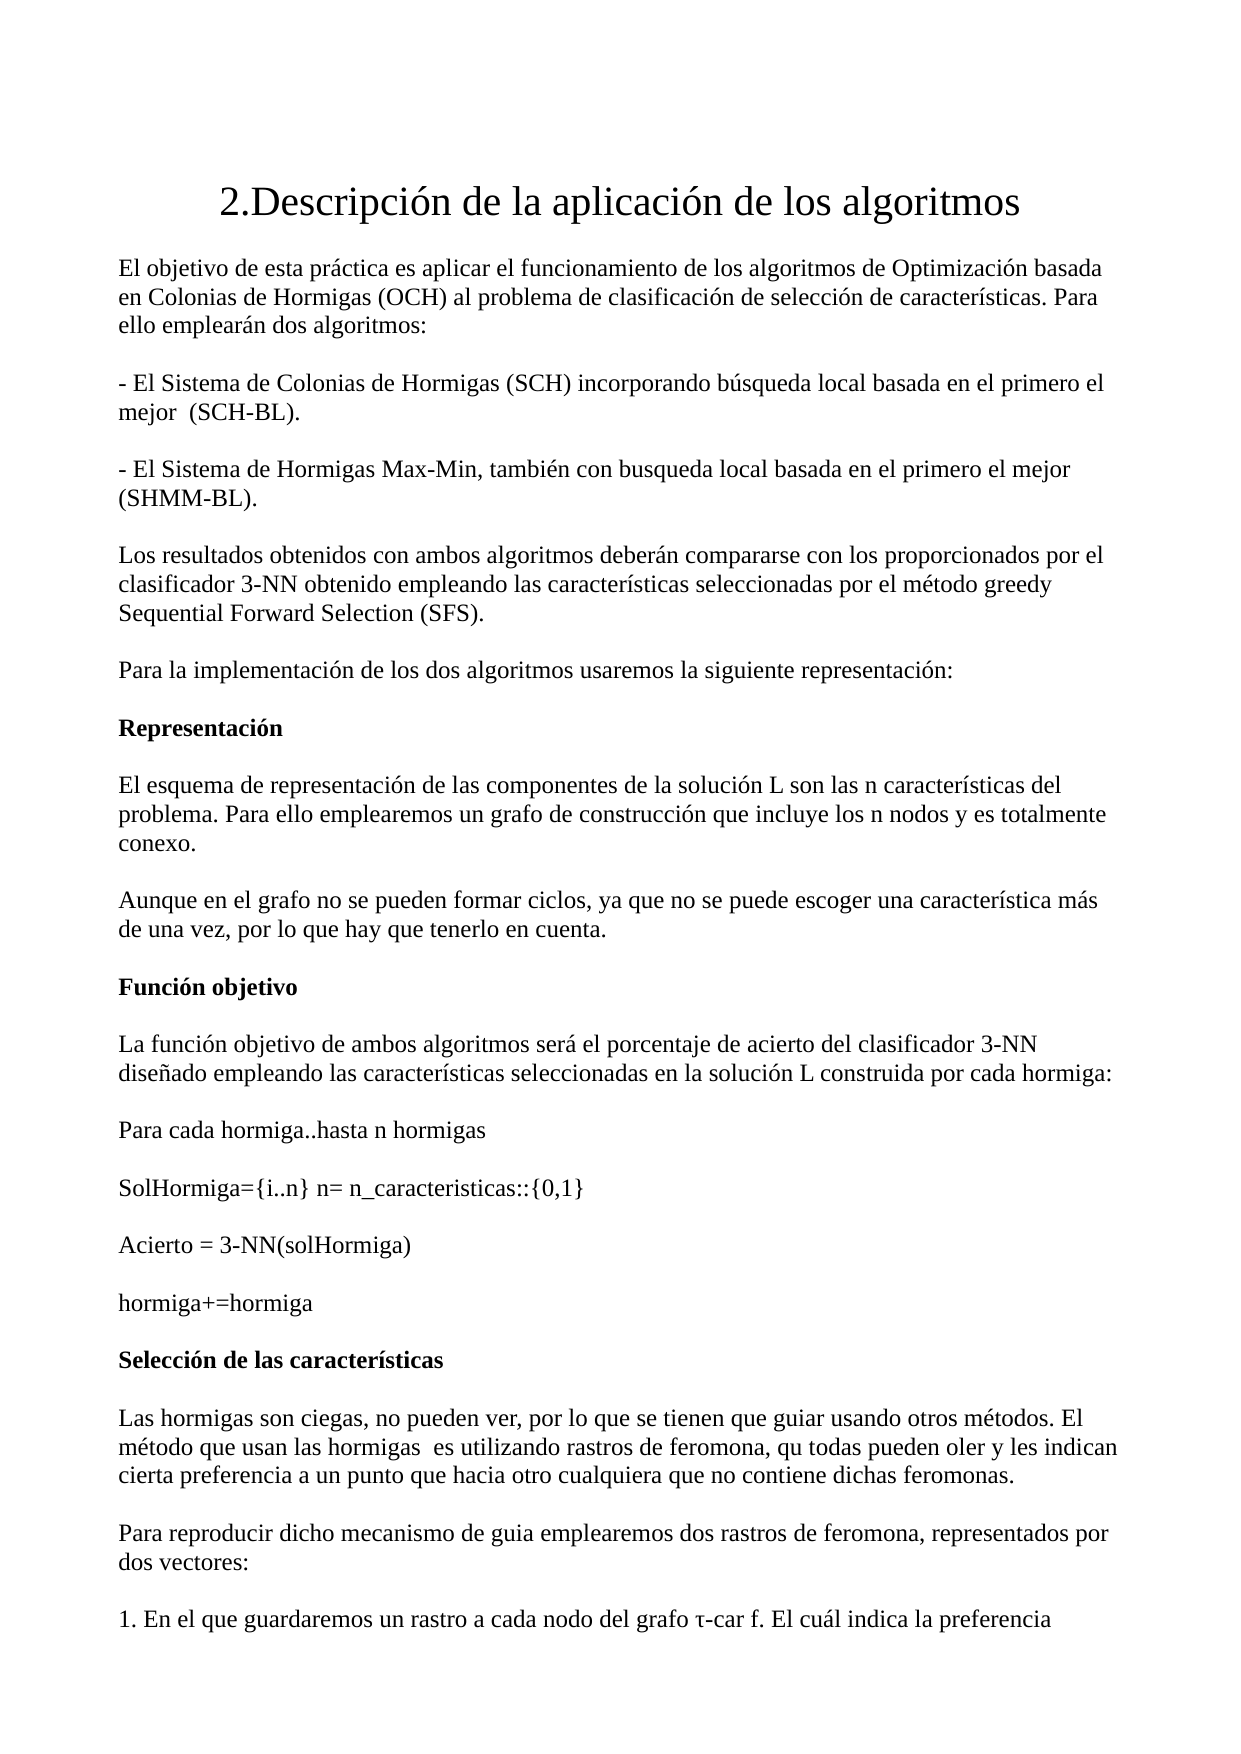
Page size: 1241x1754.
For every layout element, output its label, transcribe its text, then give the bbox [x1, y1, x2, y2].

text Los resultados obtenidos con ambos algoritmos deberán compararse con los proporcionados por el clasificador 3-NN obtenido empleando las características seleccionadas por el método greedy Sequential Forward Selection (SFS). [118, 541, 1122, 627]
text Representación [118, 713, 1122, 742]
text Aunque en el grafo no se pueden formar ciclos, ya que no se puede escoger una característica más de una vez, por lo que hay que tenerlo en cuenta. [118, 886, 1122, 943]
text SolHormiga={i..n} n= n_caracteristicas::{0,1} [118, 1173, 1122, 1202]
text Acierto = 3-NN(solHormiga) [118, 1231, 1122, 1259]
text Función objetivo [118, 972, 1122, 1001]
text Para cada hormiga..hasta n hormigas [118, 1116, 1122, 1144]
text Para reproducir dicho mecanismo de guia emplearemos dos rastros de feromona, representados por dos vectores: [118, 1518, 1122, 1576]
text Para la implementación de los dos algoritmos usaremos la siguiente representación: [118, 656, 1122, 684]
text - El Sistema de Hormigas Max-Min, también con busqueda local basada en el primero el mejor (SHMM-BL). [118, 454, 1122, 512]
text Selección de las características [118, 1346, 1122, 1374]
text 2.Descripción de la aplicación de los algoritmos [118, 176, 1122, 224]
text Las hormigas son ciegas, no pueden ver, por lo que se tienen que guiar usando otros métodos. El método que usan las hormigas es utilizando rastros de feromona, qu todas pueden oler y les indican cierta preferencia a un punto que hacia otro cualquiera que no contiene dichas feromonas. [118, 1403, 1122, 1489]
text hormiga+=hormiga [118, 1288, 1122, 1317]
text La función objetivo de ambos algoritmos será el porcentaje de acierto del clasificador 3-NN diseñado empleando las características seleccionadas en la solución L construida por cada hormiga: [118, 1029, 1122, 1087]
text 1. En el que guardaremos un rastro a cada nodo del grafo τ-car f. El cuál indica la preferencia [118, 1604, 1122, 1633]
text - El Sistema de Colonias de Hormigas (SCH) incorporando búsqueda local basada en el primero el mejor (SCH-BL). [118, 368, 1122, 426]
text El esquema de representación de las componentes de la solución L son las n características del problema. Para ello emplearemos un grafo de construcción que incluye los n nodos y es totalmente conexo. [118, 771, 1122, 857]
text El objetivo de esta práctica es aplicar el funcionamiento de los algoritmos de Optimización basada en Colonias de Hormigas (OCH) al problema de clasificación de selección de características. Para ello emplearán dos algoritmos: [118, 253, 1122, 339]
